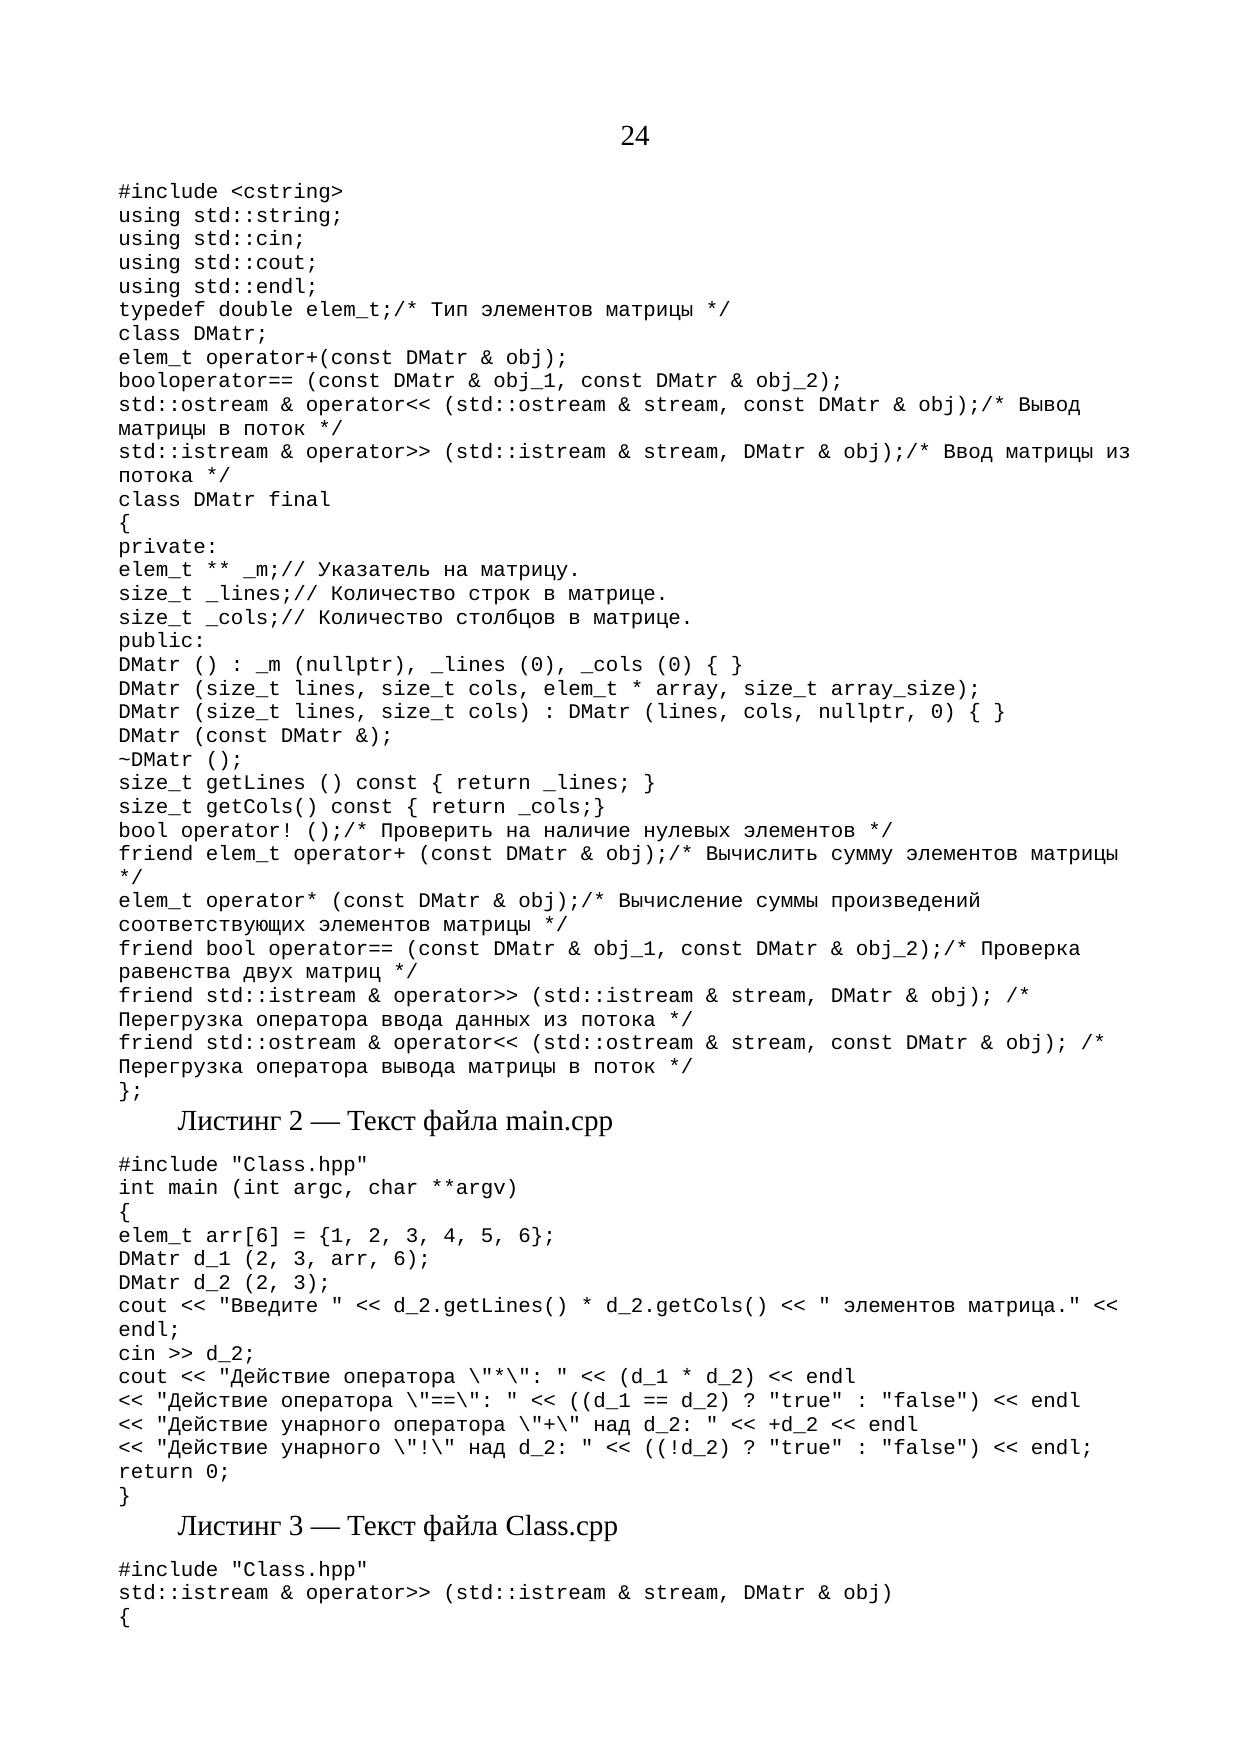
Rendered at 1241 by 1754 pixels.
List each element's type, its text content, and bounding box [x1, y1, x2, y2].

text using std::endl; [118, 276, 1152, 299]
text { [118, 512, 1152, 536]
text std::istream & operator>> (std::istream & stream, DMatr & obj);/* Ввод матрицы из потока */ [118, 441, 1152, 488]
text Листинг 3 — Текст файла Class.cpp [118, 1508, 1152, 1542]
text { [118, 1606, 1152, 1629]
text using std::cin; [118, 228, 1152, 252]
text using std::string; [118, 205, 1152, 228]
text std::ostream & operator<< (std::ostream & stream, const DMatr & obj);/* Вывод матрицы в поток */ [118, 394, 1152, 441]
text size_t _lines;// Количество строк в матрице. [118, 583, 1152, 607]
text elem_t operator* (const DMatr & obj);/* Вычисление суммы произведений соответствующих элементов матрицы */ [118, 891, 1152, 938]
text booloperator== (const DMatr & obj_1, const DMatr & obj_2); [118, 370, 1152, 394]
text friend std::ostream & operator<< (std::ostream & stream, const DMatr & obj); /* Перегрузка оператора вывода матрицы в поток */ [118, 1032, 1152, 1080]
text elem_t ** _m;// Указатель на матрицу. [118, 559, 1152, 583]
text DMatr (size_t lines, size_t cols) : DMatr (lines, cols, nullptr, 0) { } [118, 701, 1152, 725]
text int main (int argc, char **argv) [118, 1177, 1152, 1201]
text cin >> d_2; [118, 1343, 1152, 1366]
text #include "Class.hpp" [118, 1559, 1152, 1582]
text DMatr d_2 (2, 3); [118, 1272, 1152, 1296]
text return 0; [118, 1461, 1152, 1485]
text friend std::istream & operator>> (std::istream & stream, DMatr & obj); /* Перегрузка оператора ввода данных из потока */ [118, 985, 1152, 1032]
text private: [118, 536, 1152, 559]
text class DMatr final [118, 488, 1152, 512]
text }; [118, 1080, 1152, 1103]
text DMatr d_1 (2, 3, arr, 6); [118, 1248, 1152, 1272]
text bool operator! ();/* Проверить на наличие нулевых элементов */ [118, 819, 1152, 843]
text class DMatr; [118, 323, 1152, 347]
text DMatr () : _m (nullptr), _lines (0), _cols (0) { } [118, 654, 1152, 678]
text friend elem_t operator+ (const DMatr & obj);/* Вычислить сумму элементов матрицы */ [118, 843, 1152, 891]
text ~DMatr (); [118, 749, 1152, 772]
text #include "Class.hpp" [118, 1154, 1152, 1177]
text using std::cout; [118, 252, 1152, 276]
text cout << "Введите " << d_2.getLines() * d_2.getCols() << " элементов матрица." << endl; [118, 1296, 1152, 1343]
text Листинг 2 — Текст файла main.cpp [118, 1103, 1152, 1137]
text { [118, 1201, 1152, 1224]
text std::istream & operator>> (std::istream & stream, DMatr & obj) [118, 1582, 1152, 1606]
text elem_t operator+(const DMatr & obj); [118, 347, 1152, 370]
text << "Действие оператора \"==\": " << ((d_1 == d_2) ? "true" : "false") << endl [118, 1390, 1152, 1414]
text size_t getCols() const { return _cols;} [118, 796, 1152, 819]
text DMatr (const DMatr &); [118, 725, 1152, 749]
text cout << "Действие оператора \"*\": " << (d_1 * d_2) << endl [118, 1366, 1152, 1390]
text typedef double elem_t;/* Тип элементов матрицы */ [118, 299, 1152, 323]
text size_t getLines () const { return _lines; } [118, 772, 1152, 796]
text DMatr (size_t lines, size_t cols, elem_t * array, size_t array_size); [118, 678, 1152, 701]
text << "Действие унарного \"!\" над d_2: " << ((!d_2) ? "true" : "false") << endl; [118, 1437, 1152, 1461]
text public: [118, 630, 1152, 654]
text } [118, 1485, 1152, 1508]
text #include <cstring> [118, 181, 1152, 205]
text friend bool operator== (const DMatr & obj_1, const DMatr & obj_2);/* Проверка равенства двух матриц */ [118, 938, 1152, 985]
text << "Действие унарного оператора \"+\" над d_2: " << +d_2 << endl [118, 1414, 1152, 1437]
text size_t _cols;// Количество столбцов в матрице. [118, 607, 1152, 630]
text elem_t arr[6] = {1, 2, 3, 4, 5, 6}; [118, 1224, 1152, 1248]
